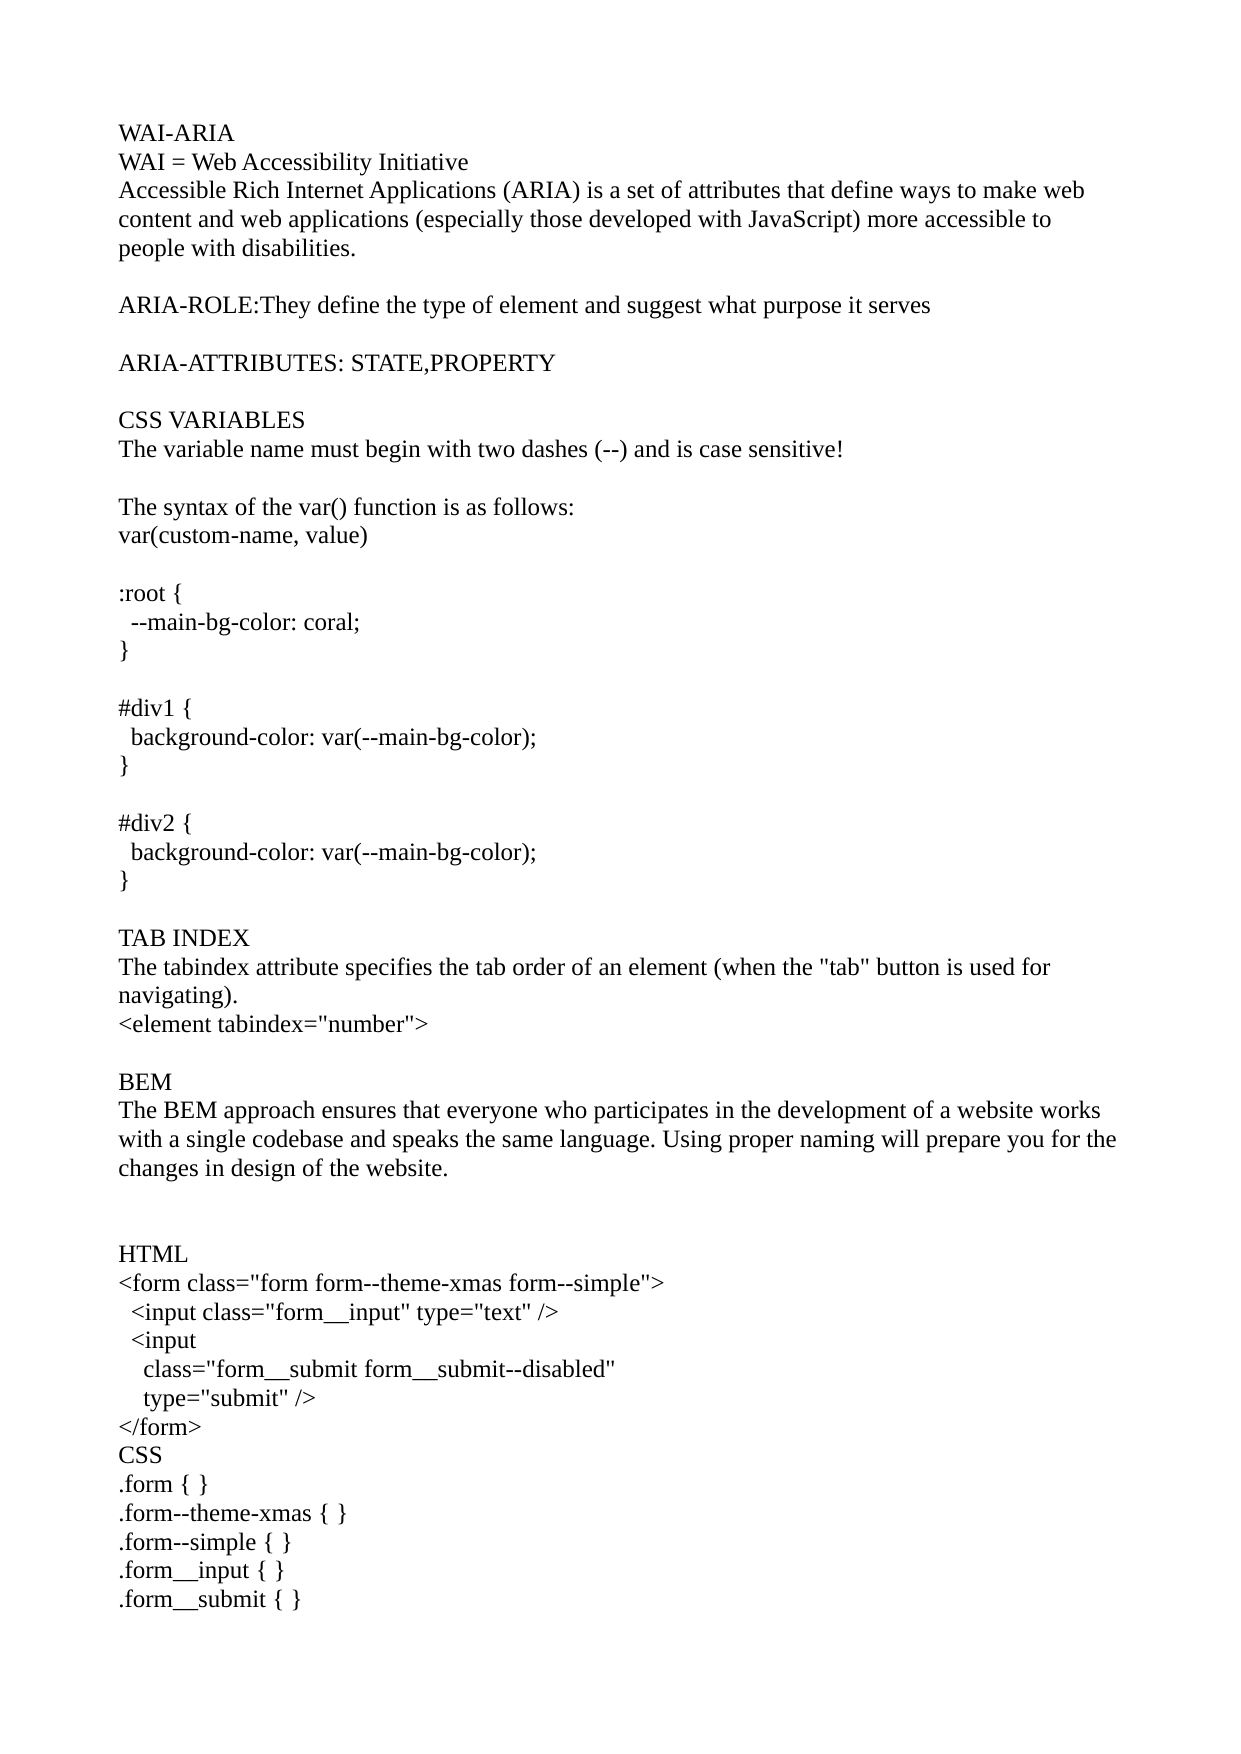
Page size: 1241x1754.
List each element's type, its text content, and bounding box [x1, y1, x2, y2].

text .form__input { } [118, 1556, 1122, 1584]
text var(custom-name, value) [118, 521, 1122, 549]
text type="submit" /> [118, 1383, 1122, 1412]
text WAI = Web Accessibility Initiative [118, 147, 1122, 176]
text } [118, 866, 1122, 894]
text Accessible Rich Internet Applications (ARIA) is a set of attributes that define ways to make web content and web applications (especially those developed with JavaScript) more accessible to people with disabilities. [118, 176, 1122, 262]
text --main-bg-color: coral; [118, 607, 1122, 636]
text HTML [118, 1239, 1122, 1268]
text The tabindex attribute specifies the tab order of an element (when the "tab" button is used for navigating). [118, 952, 1122, 1009]
text TAB INDEX [118, 923, 1122, 952]
text WAI-ARIA [118, 118, 1122, 147]
text </form> [118, 1412, 1122, 1441]
text #div2 { [118, 808, 1122, 837]
text #div1 { [118, 693, 1122, 722]
text The variable name must begin with two dashes (--) and is case sensitive! [118, 434, 1122, 463]
text .form__submit { } [118, 1584, 1122, 1613]
text CSS [118, 1441, 1122, 1469]
text } [118, 751, 1122, 779]
text } [118, 636, 1122, 664]
text CSS VARIABLES [118, 406, 1122, 434]
text <input class="form__input" type="text" /> [118, 1297, 1122, 1326]
text The syntax of the var() function is as follows: [118, 492, 1122, 521]
text .form { } [118, 1469, 1122, 1498]
text BEM [118, 1067, 1122, 1096]
text :root { [118, 578, 1122, 607]
text background-color: var(--main-bg-color); [118, 722, 1122, 751]
text background-color: var(--main-bg-color); [118, 837, 1122, 866]
text .form--simple { } [118, 1527, 1122, 1556]
text The BEM approach ensures that everyone who participates in the development of a website works with a single codebase and speaks the same language. Using proper naming will prepare you for the changes in design of the website. [118, 1096, 1122, 1182]
text <input [118, 1326, 1122, 1354]
text ARIA-ATTRIBUTES: STATE,PROPERTY [118, 348, 1122, 377]
text <element tabindex="number"> [118, 1009, 1122, 1038]
text .form--theme-xmas { } [118, 1498, 1122, 1527]
text <form class="form form--theme-xmas form--simple"> [118, 1268, 1122, 1297]
text class="form__submit form__submit--disabled" [118, 1354, 1122, 1383]
text ARIA-ROLE:They define the type of element and suggest what purpose it serves [118, 291, 1122, 319]
